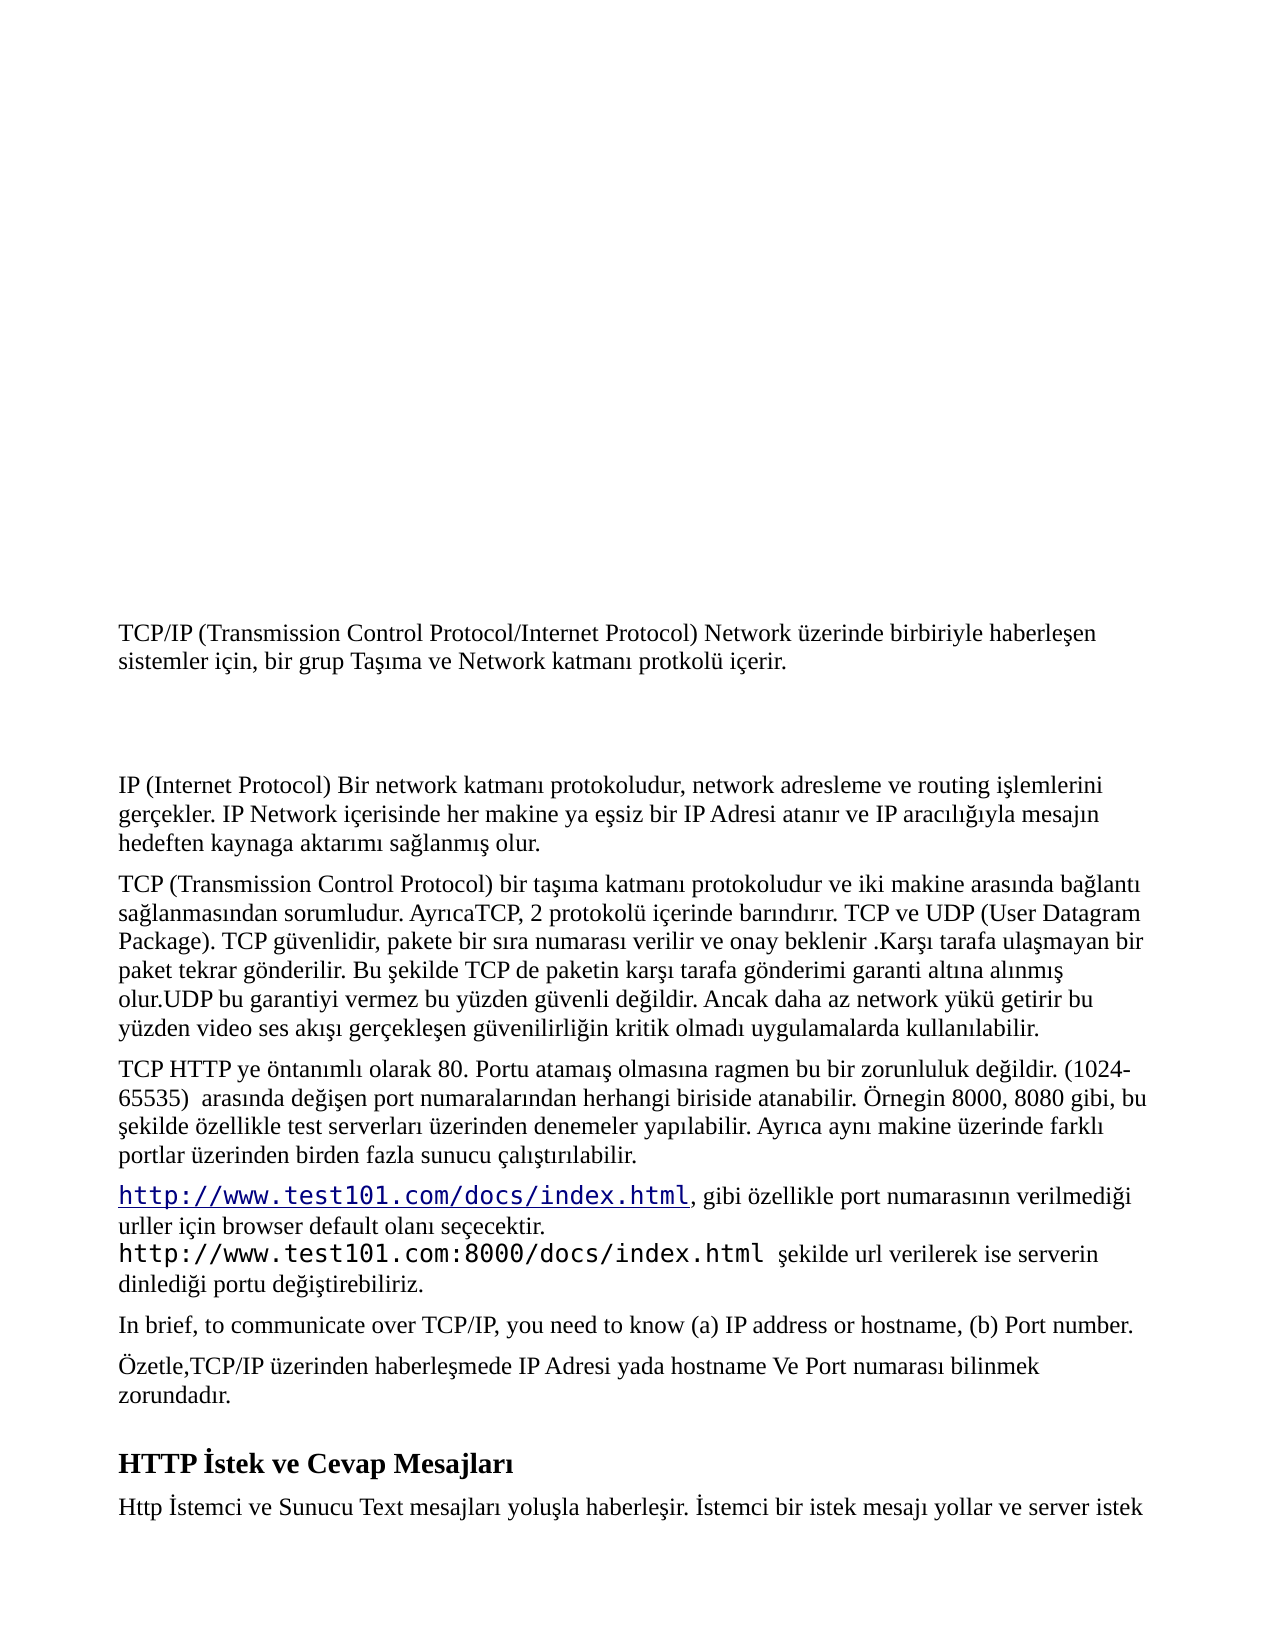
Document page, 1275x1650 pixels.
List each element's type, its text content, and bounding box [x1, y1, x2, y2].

text TCP (Transmission Control Protocol) bir taşıma katmanı protokoludur ve iki makine arasında bağlantı sağlanmasından sorumludur. AyrıcaTCP, 2 protokolü içerinde barındırır. TCP ve UDP (User Datagram Package). TCP güvenlidir, pakete bir sıra numarası verilir ve onay beklenir .Karşı tarafa ulaşmayan bir paket tekrar gönderilir. Bu şekilde TCP de paketin karşı tarafa gönderimi garanti altına alınmış olur.UDP bu garantiyi vermez bu yüzden güvenli değildir. Ancak daha az network yükü getirir bu yüzden video ses akışı gerçekleşen güvenilirliğin kritik olmadı uygulamalarda kullanılabilir. [118, 869, 1157, 1041]
text In brief, to communicate over TCP/IP, you need to know (a) IP address or hostname, (b) Port number. [118, 1310, 1157, 1339]
text Özetle,TCP/IP üzerinden haberleşmede IP Adresi yada hostname Ve Port numarası bilinmek zorundadır. [118, 1351, 1157, 1409]
text IP (Internet Protocol) Bir network katmanı protokoludur, network adresleme ve routing işlemlerini gerçekler. IP Network içerisinde her makine ya eşsiz bir IP Adresi atanır ve IP aracılığıyla mesajın hedeften kaynaga aktarımı sağlanmış olur. [118, 770, 1157, 856]
text TCP HTTP ye öntanımlı olarak 80. Portu atamaış olmasına ragmen bu bir zorunluluk değildir. (1024-65535) arasında değişen port numaralarından herhangi biriside atanabilir. Örnegin 8000, 8080 gibi, bu şekilde özellikle test serverları üzerinden denemeler yapılabilir. Ayrıca aynı makine üzerinde farklı portlar üzerinden birden fazla sunucu çalıştırılabilir. [118, 1054, 1157, 1169]
subtitle HTTP İstek ve Cevap Mesajları [118, 1446, 1157, 1480]
text TCP/IP (Transmission Control Protocol/Internet Protocol) Network üzerinde birbiriyle haberleşen sistemler için, bir grup Taşıma ve Network katmanı protkolü içerir. [118, 618, 1157, 675]
text Http İstemci ve Sunucu Text mesajları yoluşla haberleşir. İstemci bir istek mesajı yollar ve server istek [118, 1492, 1157, 1521]
text http://www.test101.com/docs/index.html, gibi özellikle port numarasının verilmediği urller için browser default olanı seçecektir. http://www.test101.com:8000/docs/index.html şekilde url verilerek ise serverin dinlediği portu değiştirebiliriz. [118, 1181, 1157, 1297]
